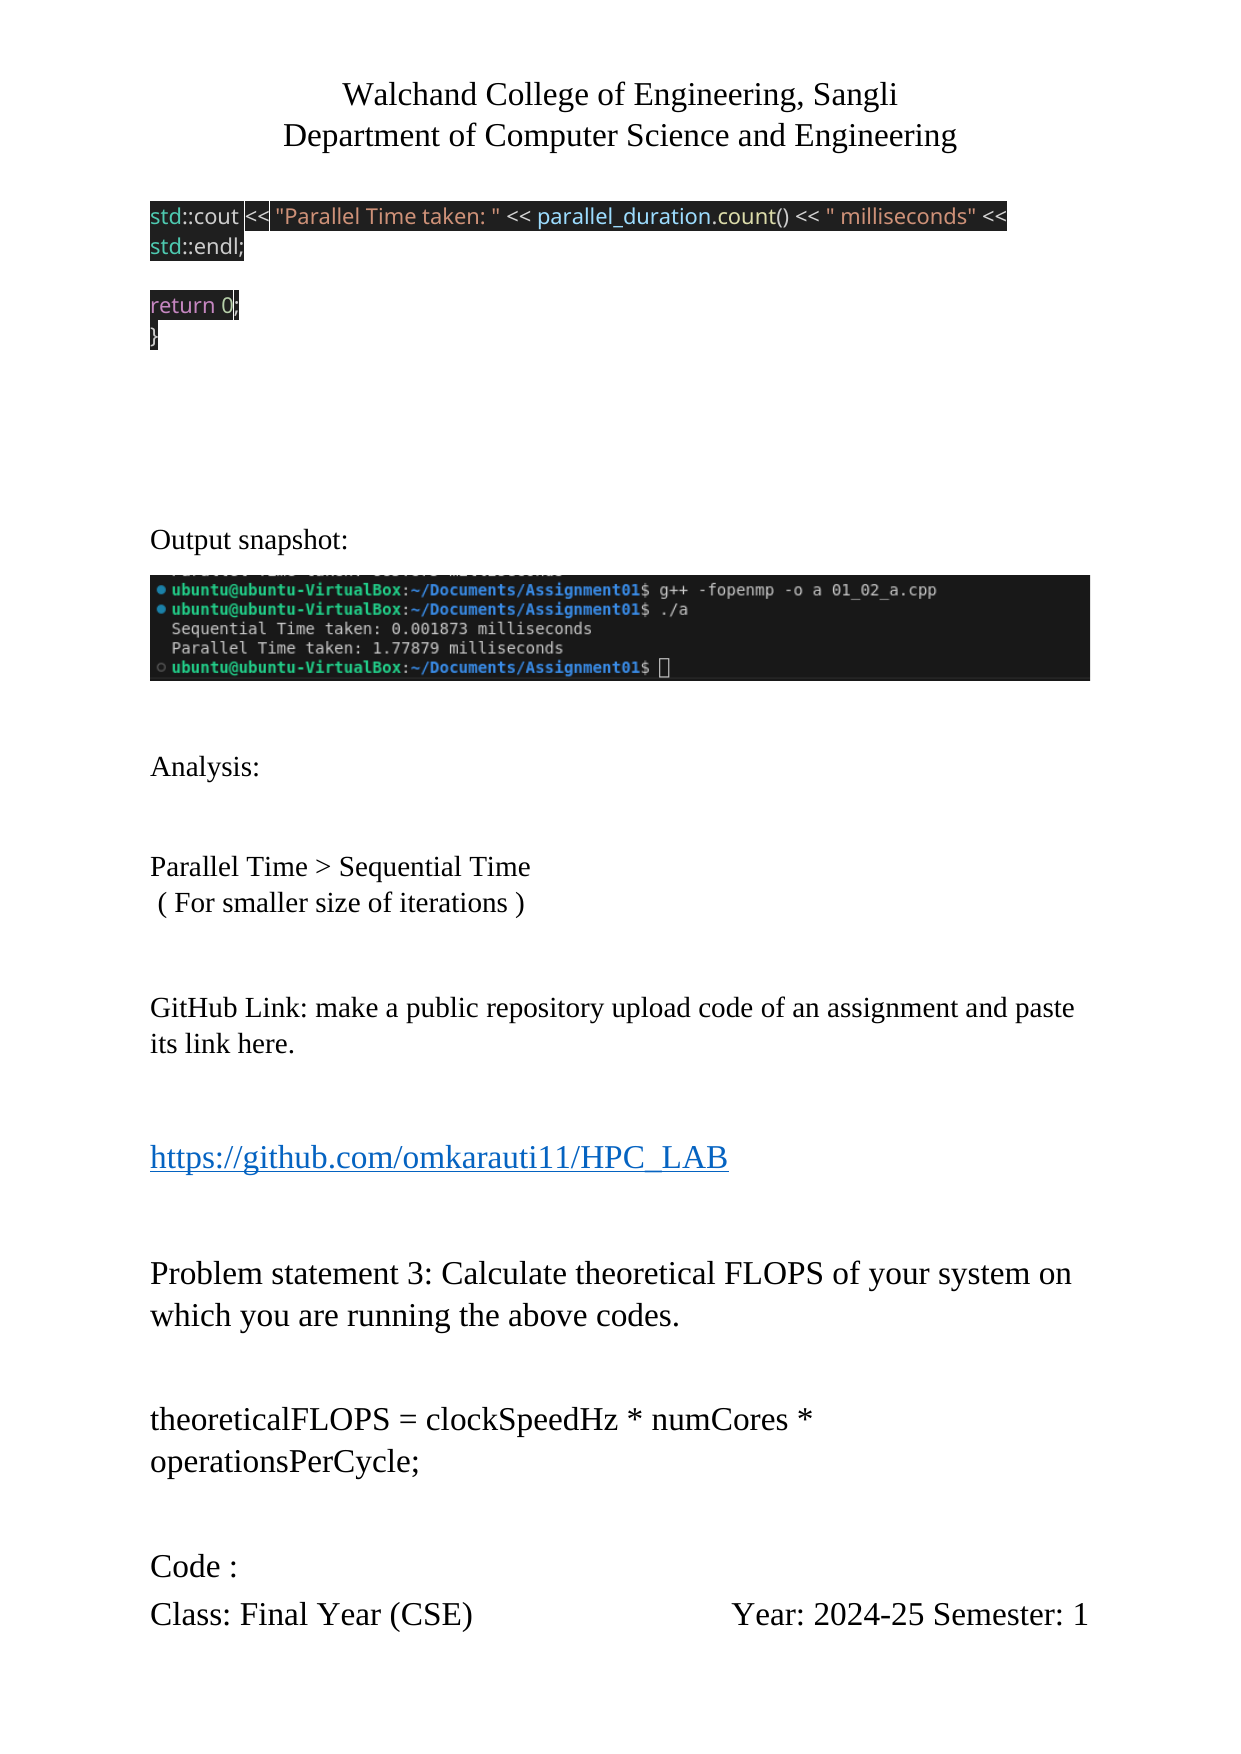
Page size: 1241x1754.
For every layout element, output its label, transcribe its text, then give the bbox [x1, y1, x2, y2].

text Problem statement 3: Calculate theoretical FLOPS of your system on which you are running the above codes. [150, 1253, 1090, 1333]
text Analysis: [150, 749, 1090, 782]
text https://github.com/omkarauti11/HPC_LAB [150, 1137, 1090, 1176]
text Code : [150, 1546, 1090, 1584]
text } [150, 320, 1090, 350]
text theoreticalFLOPS = clockSpeedHz * numCores * operationsPerCycle; [150, 1400, 1090, 1479]
text Output snapshot: [150, 522, 1090, 556]
text std::cout << "Parallel Time taken: " << parallel_duration.count() << " milliseconds" << std::endl; [150, 201, 1090, 261]
text Parallel Time > Sequential Time ( For smaller size of iterations ) [150, 849, 1090, 918]
picture [150, 575, 1091, 681]
text GitHub Link: make a public repository upload code of an assignment and paste its link here. [150, 990, 1090, 1060]
text return 0; [150, 290, 1090, 320]
